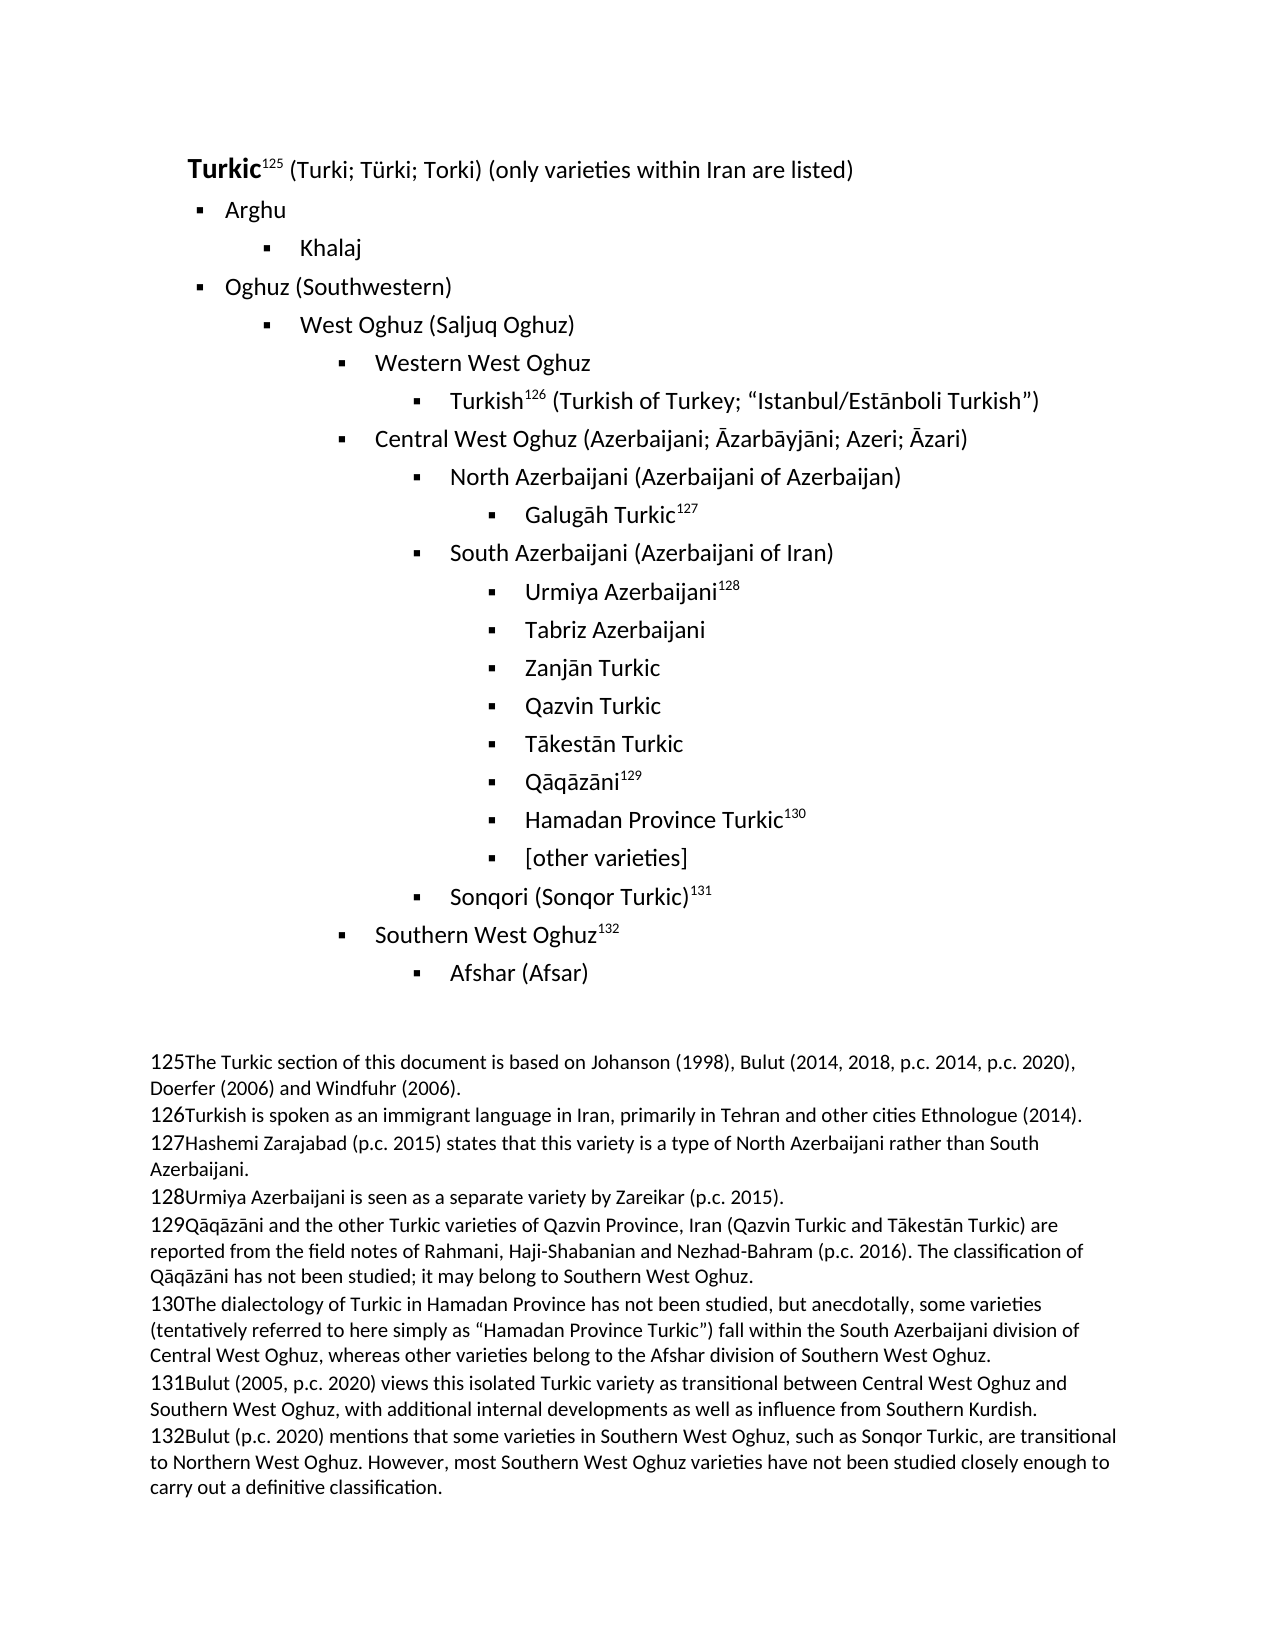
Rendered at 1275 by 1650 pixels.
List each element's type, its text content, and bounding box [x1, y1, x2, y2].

list Central West Oghuz (Azerbaijani; Āzarbāyjāni; Azeri; Āzari) [337, 423, 1125, 454]
list Urmiya Azerbaijani [487, 576, 1125, 606]
list Southern West Oghuz [337, 919, 1125, 949]
list North Azerbaijani (Azerbaijani of Azerbaijan) [412, 461, 1125, 492]
list Sonqori (Sonqor Turkic) [412, 881, 1125, 911]
list Oghuz (Southwestern) [195, 271, 1125, 301]
list Zanjān Turkic [487, 652, 1125, 682]
list Hamadan Province Turkic [487, 804, 1125, 835]
subtitle Turkic (Turki; Türki; Torki) (only varieties within Iran are listed) [187, 150, 1125, 186]
list Urmiya Azerbaijani is seen as a separate variety by Zareikar (p.c. 2015). [150, 1182, 1125, 1210]
list West Oghuz (Saljuq Oghuz) [262, 309, 1125, 339]
list [other varieties] [487, 843, 1125, 873]
list The dialectology of Turkic in Hamadan Province has not been studied, but anecdotally, some varieties (tentatively referred to here simply as “Hamadan Province Turkic”) fall within the South Azerbaijani division of Central West Oghuz, whereas other varieties belong to the Afshar division of Southern West Oghuz. [150, 1289, 1125, 1368]
list Khalaj [262, 233, 1125, 263]
list Galugāh Turkic [487, 499, 1125, 530]
list Bulut (2005, p.c. 2020) views this isolated Turkic variety as transitional between Central West Oghuz and Southern West Oghuz, with additional internal developments as well as influence from Southern Kurdish. [150, 1368, 1125, 1421]
list Qāqāzāni [487, 766, 1125, 797]
list Bulut (p.c. 2020) mentions that some varieties in Southern West Oghuz, such as Sonqor Turkic, are transitional to Northern West Oghuz. However, most Southern West Oghuz varieties have not been studied closely enough to carry out a definitive classification. [150, 1421, 1125, 1500]
list South Azerbaijani (Azerbaijani of Iran) [412, 538, 1125, 568]
list Afshar (Afsar) [412, 957, 1125, 987]
list Hashemi Zarajabad (p.c. 2015) states that this variety is a type of North Azerbaijani rather than South Azerbaijani. [150, 1128, 1125, 1182]
list Tabriz Azerbaijani [487, 614, 1125, 644]
list Tākestān Turkic [487, 728, 1125, 759]
list Western West Oghuz [337, 347, 1125, 377]
list Turkish (Turkish of Turkey; “Istanbul/Estānboli Turkish”) [412, 385, 1125, 416]
list Qazvin Turkic [487, 690, 1125, 721]
list Turkish is spoken as an immigrant language in Iran, primarily in Tehran and other cities Ethnologue (2014). [150, 1101, 1125, 1128]
list Qāqāzāni and the other Turkic varieties of Qazvin Province, Iran (Qazvin Turkic and Tākestān Turkic) are reported from the field notes of Rahmani, Haji-Shabanian and Nezhad-Bahram (p.c. 2016). The classification of Qāqāzāni has not been studied; it may belong to Southern West Oghuz. [150, 1210, 1125, 1289]
text The Turkic section of this document is based on Johanson (1998), Bulut (2014, 2018, p.c. 2014, p.c. 2020), Doerfer (2006) and Windfuhr (2006). [150, 1047, 1125, 1101]
list Arghu [195, 194, 1125, 225]
